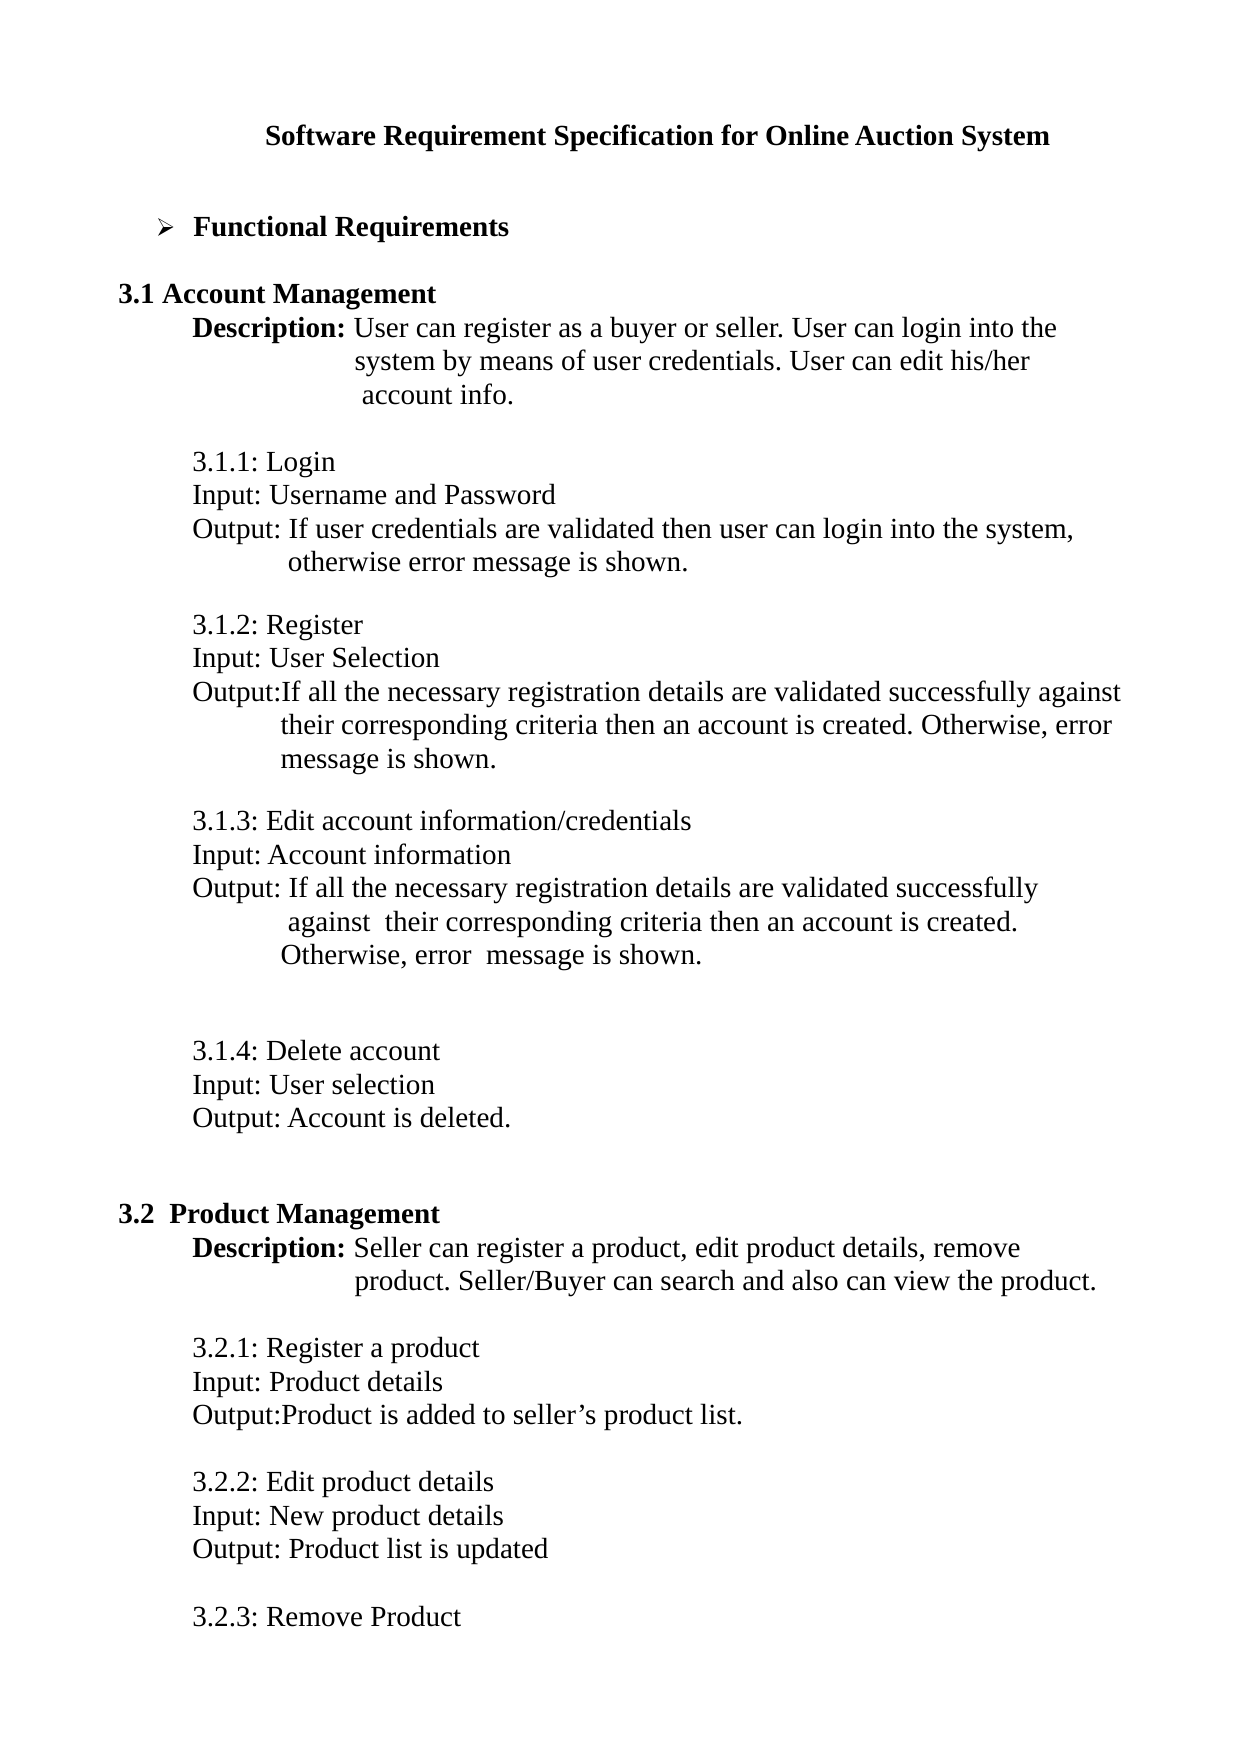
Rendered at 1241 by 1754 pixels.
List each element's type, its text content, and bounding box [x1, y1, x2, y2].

text message is shown. [118, 741, 1122, 774]
text Input: Product details [118, 1364, 1122, 1397]
list Functional Requirements [156, 209, 1122, 243]
text Description: User can register as a buyer or seller. User can login into the system by means of user credentials. User can edit his/her [118, 310, 1122, 377]
text 3.2.1: Register a product [118, 1330, 1122, 1364]
text Input: User Selection [118, 640, 1122, 674]
text 3.1.4: Delete account [118, 1033, 1122, 1067]
text Output: Account is deleted. [118, 1100, 1122, 1134]
list Software Requirement Specification for Online Auction System [156, 118, 1122, 152]
text 3.1.2: Register [118, 607, 1122, 640]
text 3.1.3: Edit account information/credentials [118, 803, 1122, 837]
text Description: Seller can register a product, edit product details, remove product. Seller/Buyer can search and also can view the product. [118, 1230, 1122, 1297]
text 3.1.1: Login [118, 444, 1122, 477]
text otherwise error message is shown. [118, 544, 1122, 578]
text Output:If all the necessary registration details are validated successfully against [118, 674, 1122, 707]
text Input: User selection [118, 1067, 1122, 1100]
text Input: Account information [118, 837, 1122, 870]
text 3.2.2: Edit product details [118, 1464, 1122, 1498]
text Output: If user credentials are validated then user can login into the system, [118, 511, 1122, 544]
text account info. [118, 377, 1122, 410]
text 3.2 Product Management [118, 1196, 1122, 1230]
text Output:Product is added to seller’s product list. [118, 1397, 1122, 1431]
text Input: New product details [118, 1498, 1122, 1532]
text Input: Username and Password [118, 477, 1122, 511]
text their corresponding criteria then an account is created. Otherwise, error [118, 707, 1122, 741]
text 3.2.3: Remove Product [118, 1599, 1122, 1632]
text Output: If all the necessary registration details are validated successfully against their corresponding criteria then an account is created. Otherwise, error message is shown. [118, 870, 1122, 971]
text 3.1 Account Management [118, 276, 1122, 310]
text Output: Product list is updated [118, 1532, 1122, 1565]
